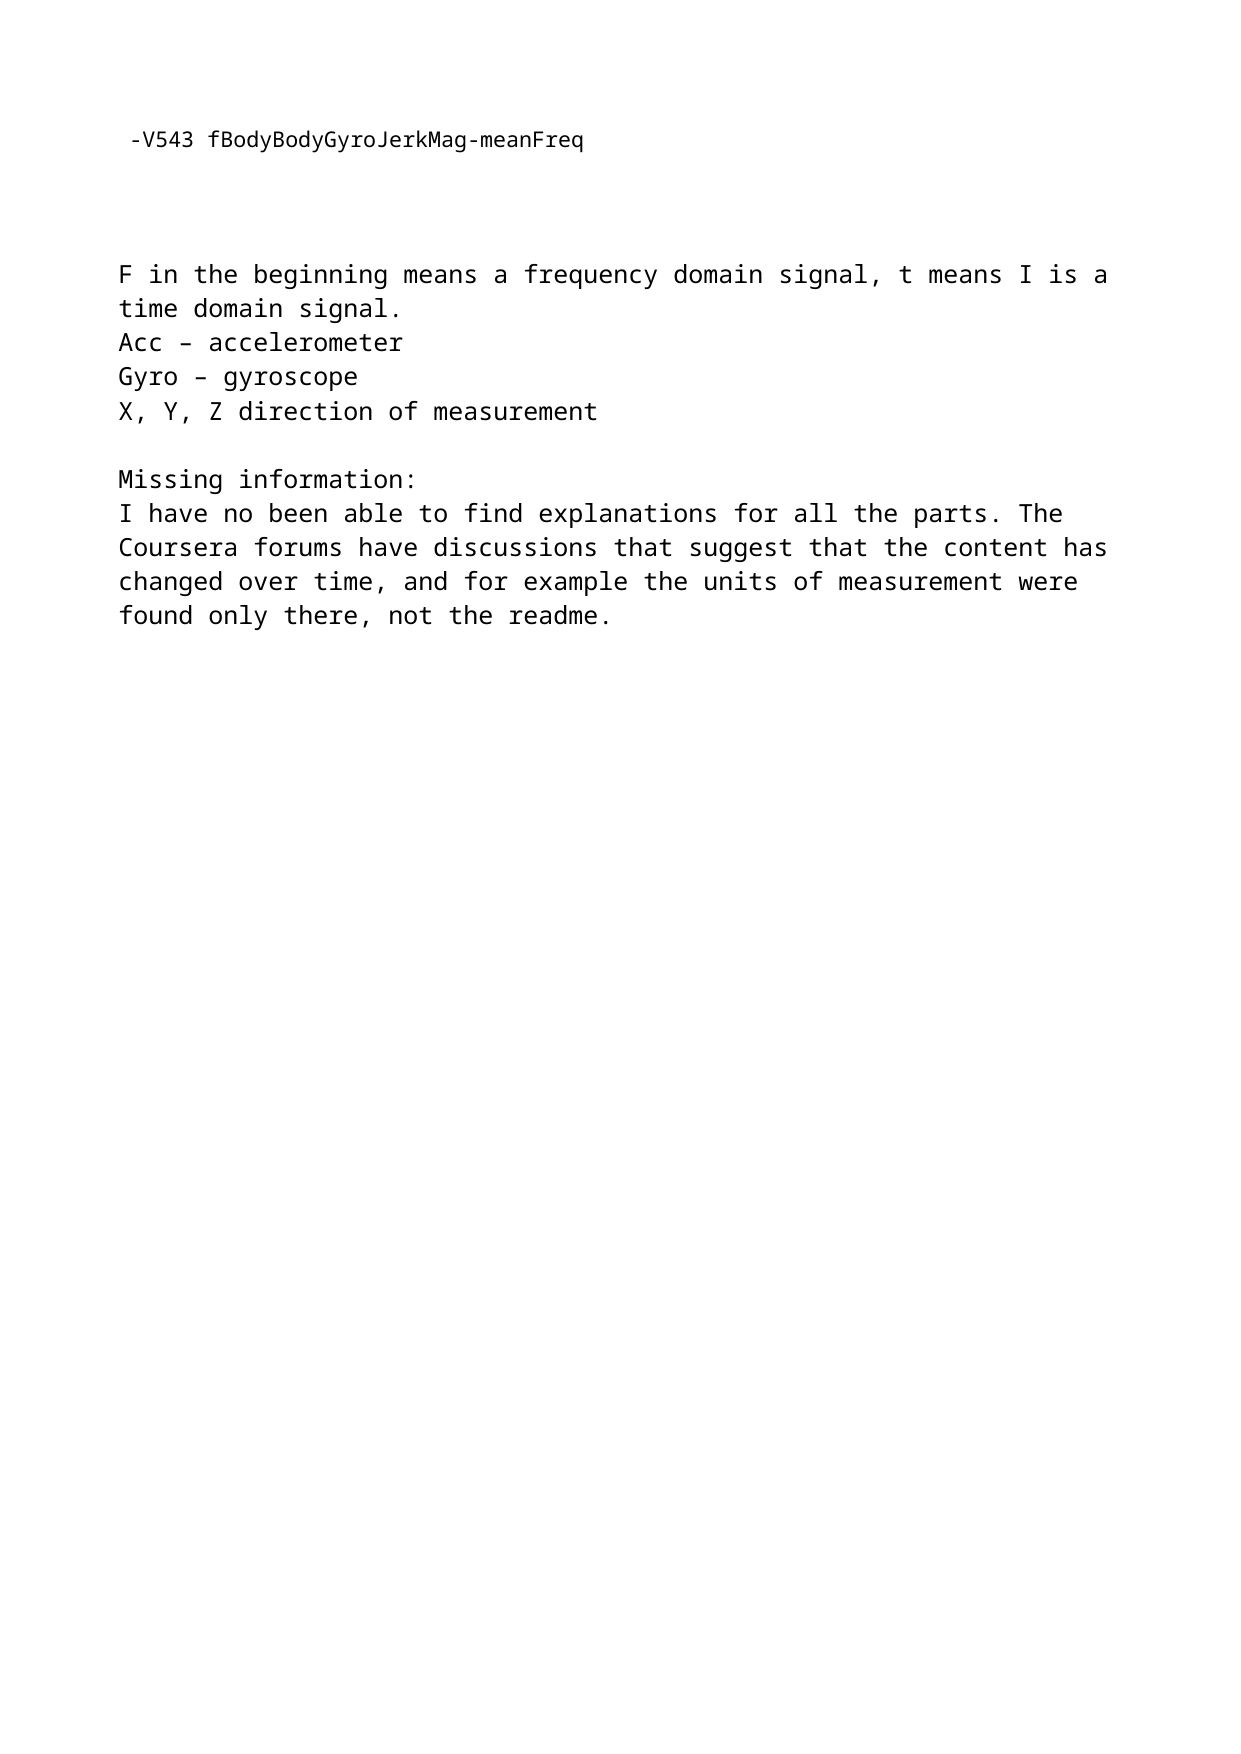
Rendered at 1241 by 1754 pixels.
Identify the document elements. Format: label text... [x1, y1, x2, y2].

text X, Y, Z direction of measurement [118, 393, 1122, 427]
text Gyro – gyroscope [118, 359, 1122, 393]
table_header [621, 119, 1136, 159]
text Acc – accelerometer [118, 325, 1122, 359]
text I have no been able to find explanations for all the parts. The Coursera forums have discussions that suggest that the content has changed over time, and for example the units of measurement were found only there, not the readme. [118, 495, 1122, 632]
table_header -V543 fBodyBodyGyroJerkMag-meanFreq [124, 119, 620, 159]
text F in the beginning means a frequency domain signal, t means I is a time domain signal. [118, 257, 1122, 325]
text Missing information: [118, 461, 1122, 495]
